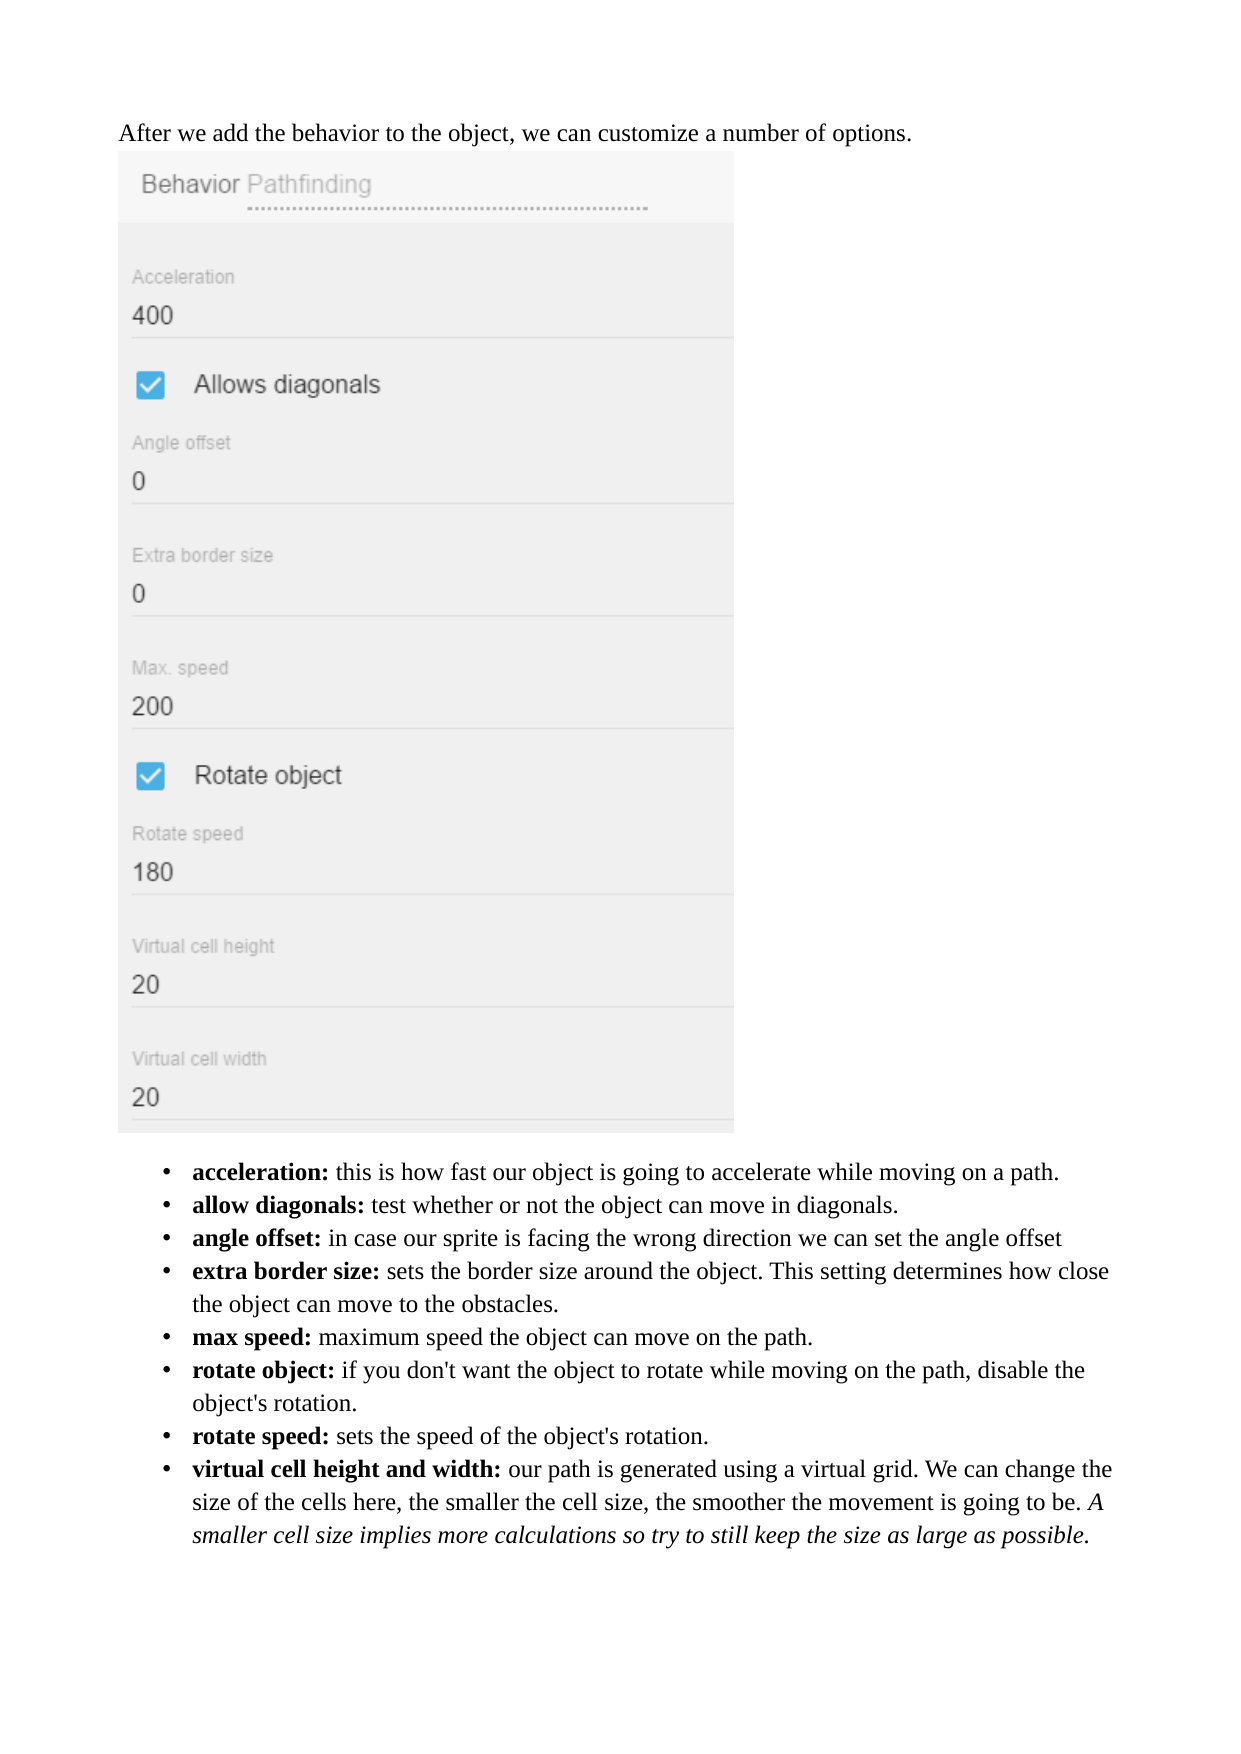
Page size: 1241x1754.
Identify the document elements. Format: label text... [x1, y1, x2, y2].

list virtual cell height and width: our path is generated using a virtual grid. We can change the size of the cells here, the smaller the cell size, the smoother the movement is going to be. A smaller cell size implies more calculations so try to still keep the size as large as possible. [162, 1454, 1122, 1549]
list rotate speed: sets the speed of the object's rotation. [162, 1421, 1122, 1450]
list rotate object: if you don't want the object to rotate while moving on the path, disable the object's rotation. [162, 1355, 1122, 1417]
list extra border size: sets the border size around the object. This setting determines how close the object can move to the obstacles. [162, 1256, 1122, 1318]
list acceleration: this is how fast our object is going to accelerate while moving on a path. [162, 1157, 1122, 1186]
list allow diagonals: test whether or not the object can move in diagonals. [162, 1190, 1122, 1218]
text After we add the behavior to the object, we can customize a number of options. [118, 118, 1122, 1138]
picture [118, 151, 734, 1133]
list angle offset: in case our sprite is facing the wrong direction we can set the angle offset [162, 1223, 1122, 1252]
list max speed: maximum speed the object can move on the path. [162, 1322, 1122, 1351]
